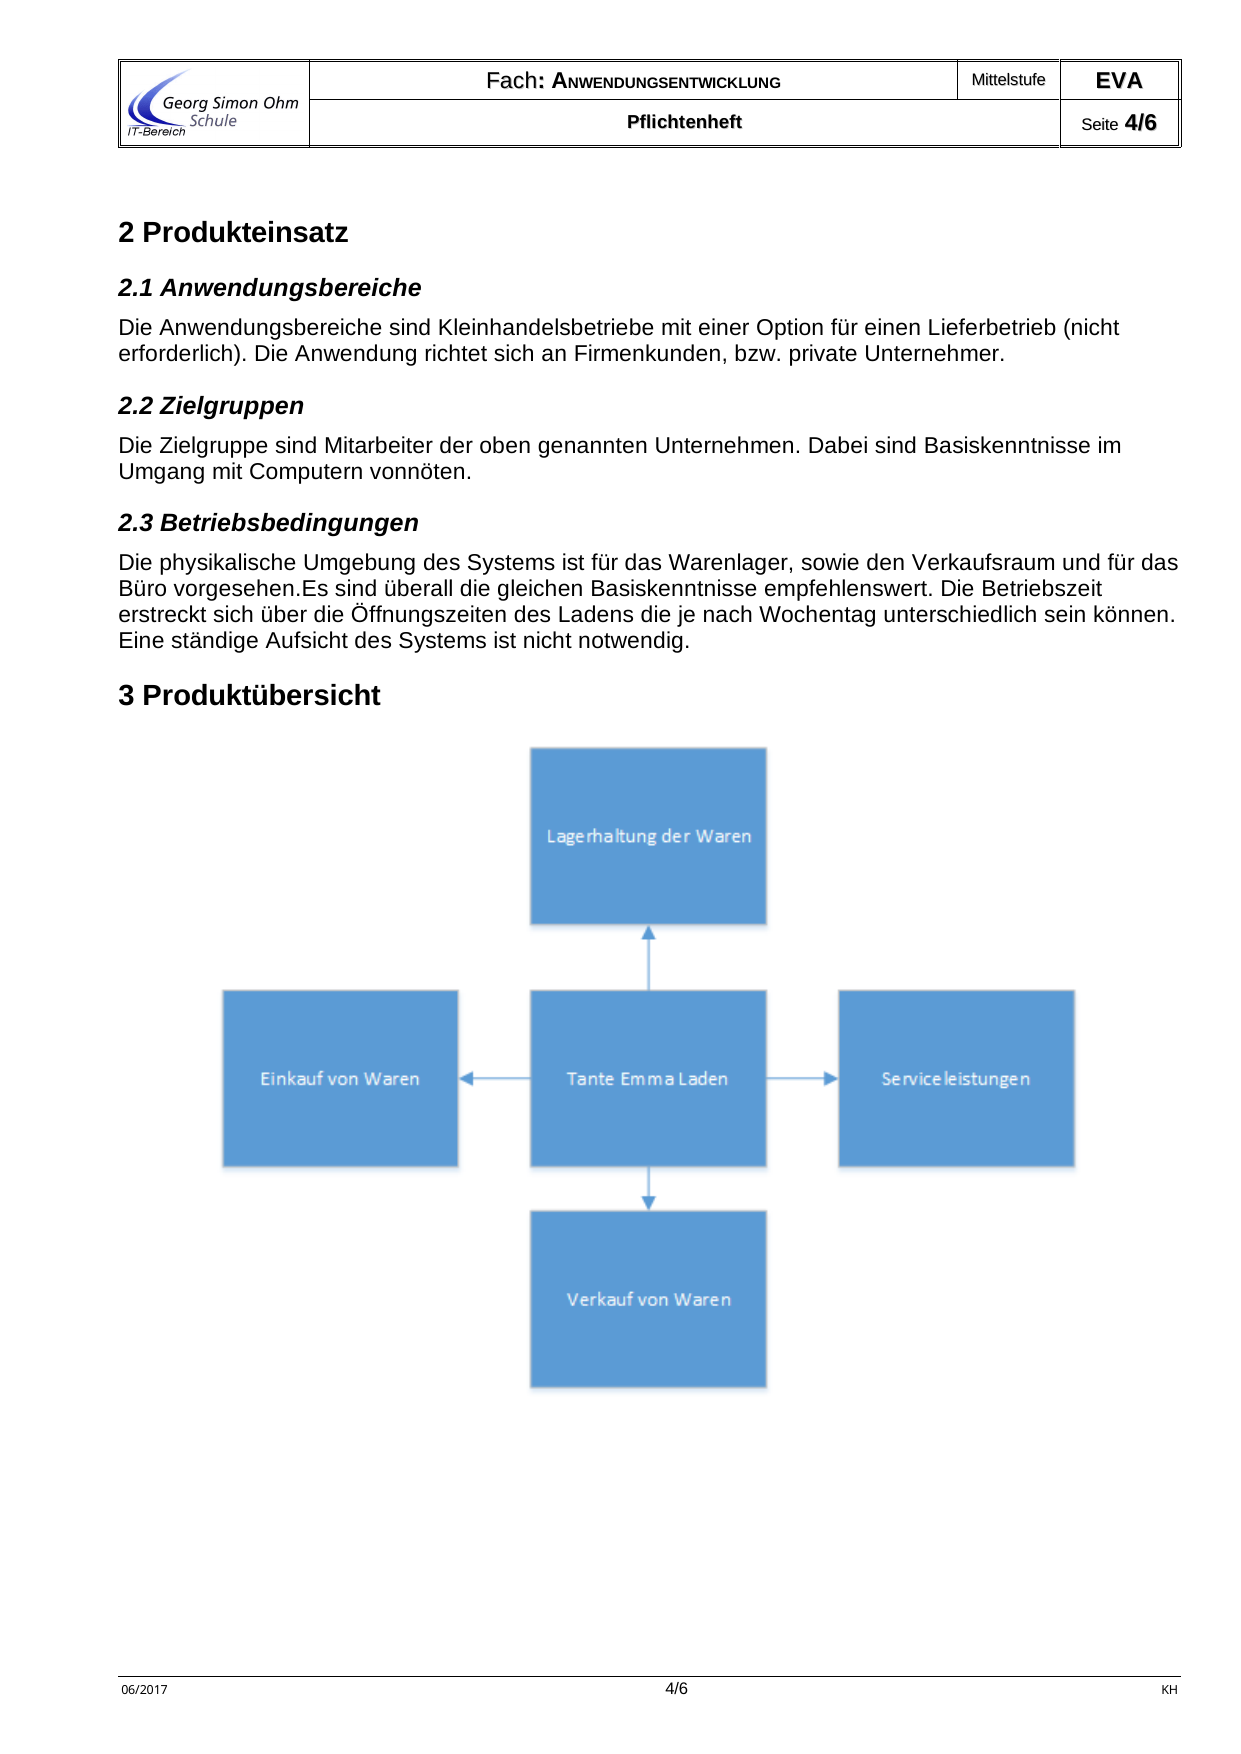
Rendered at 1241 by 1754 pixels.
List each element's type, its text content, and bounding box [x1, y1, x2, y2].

text Die physikalische Umgebung des Systems ist für das Warenlager, sowie den Verkaufsraum und für das Büro vorgesehen.Es sind überall die gleichen Basiskenntnisse empfehlenswert. Die Betriebszeit erstreckt sich über die Öffnungszeiten des Ladens die je nach Wochentag unterschiedlich sein können. Eine ständige Aufsicht des Systems ist nicht notwendig. [118, 550, 1181, 654]
picture [216, 745, 1084, 1400]
subtitle 2.2 Zielgruppen [118, 392, 1181, 419]
picture [126, 67, 304, 140]
subtitle 2 Produkteinsatz [118, 216, 1181, 249]
text Die Anwendungsbereiche sind Kleinhandelsbetriebe mit einer Option für einen Lieferbetrieb (nicht erforderlich). Die Anwendung richtet sich an Firmenkunden, bzw. private Unternehmer. [118, 314, 1181, 367]
subtitle 2.1 Anwendungsbereiche [118, 274, 1181, 302]
subtitle 3 Produktübersicht [118, 679, 1181, 711]
text Die Zielgruppe sind Mitarbeiter der oben genannten Unternehmen. Dabei sind Basiskenntnisse im Umgang mit Computern vonnöten. [118, 432, 1181, 484]
subtitle 2.3 Betriebsbedingungen [118, 509, 1181, 537]
